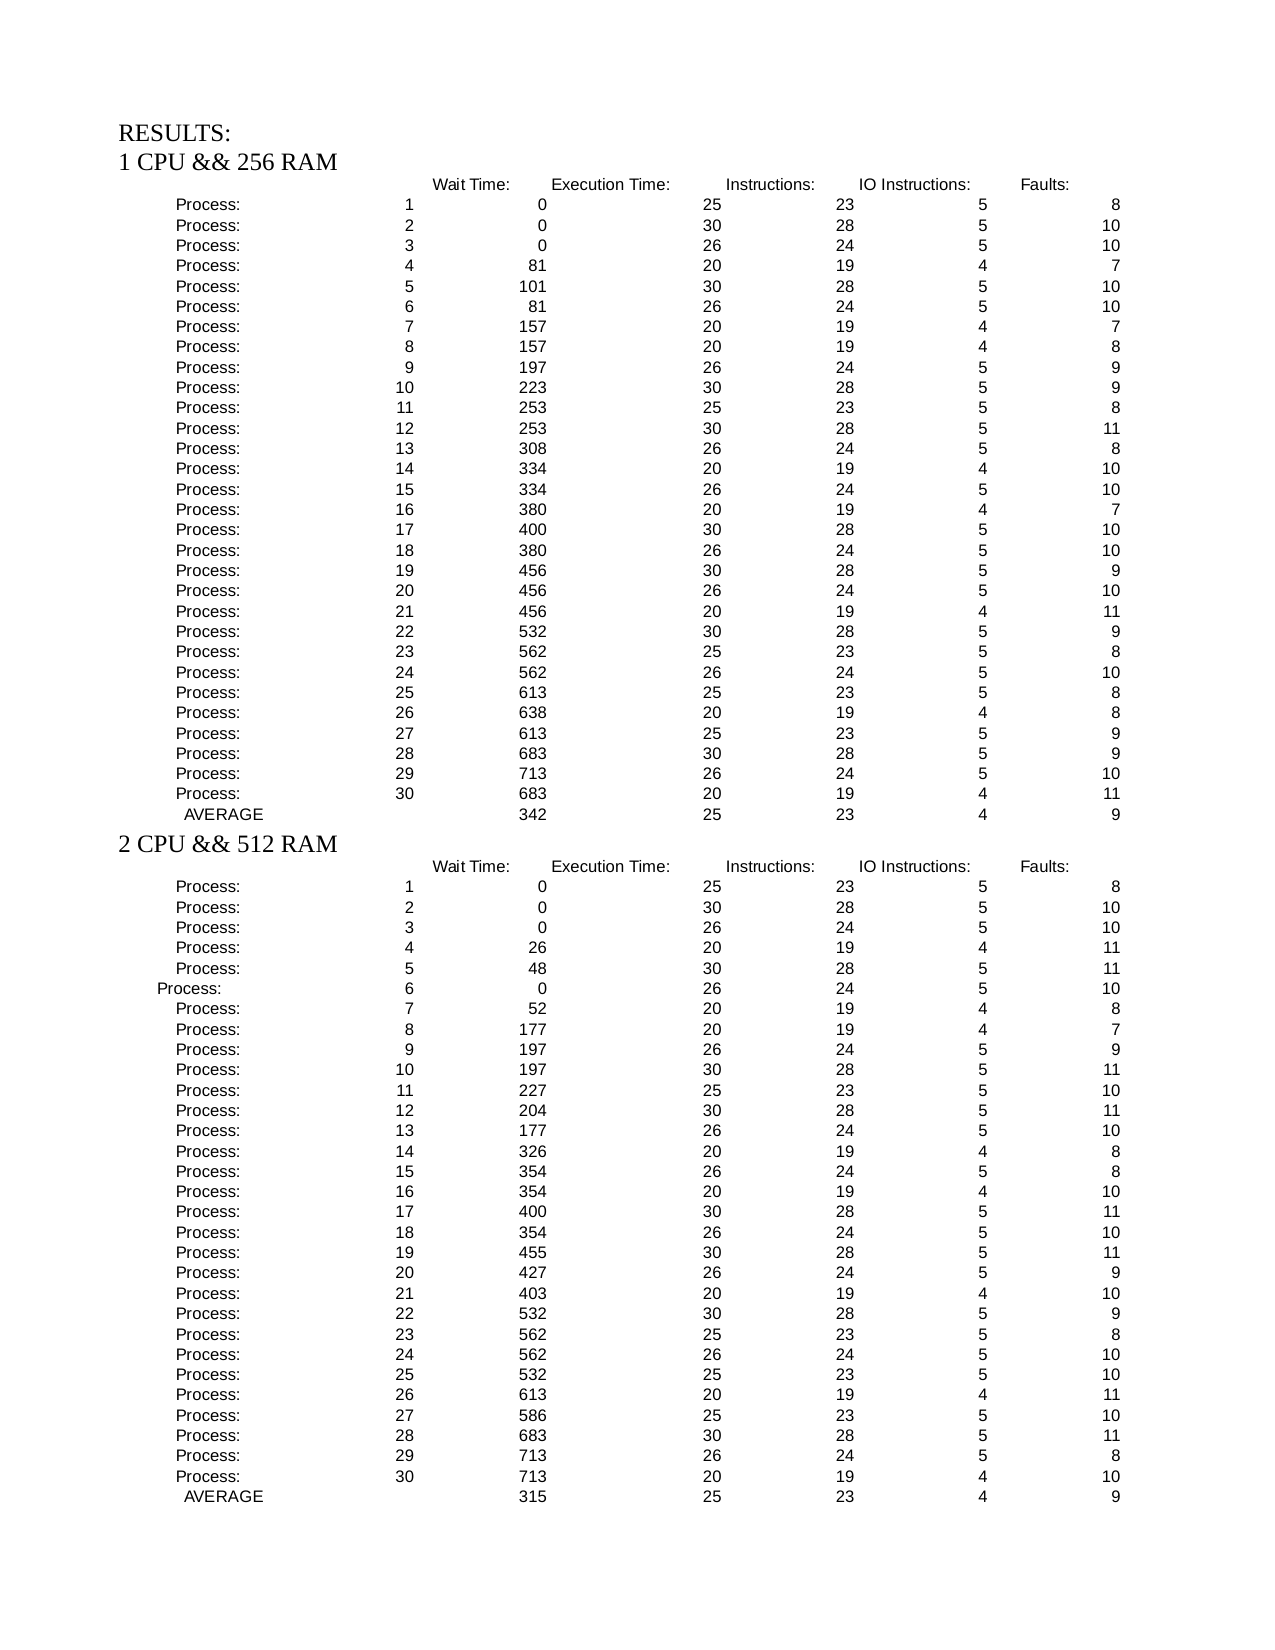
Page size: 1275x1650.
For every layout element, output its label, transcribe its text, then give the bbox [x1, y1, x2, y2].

text 2 CPU && 512 RAM [118, 176, 1157, 858]
text RESULTS: [118, 118, 1157, 147]
text 1 CPU && 256 RAM [118, 147, 1157, 176]
